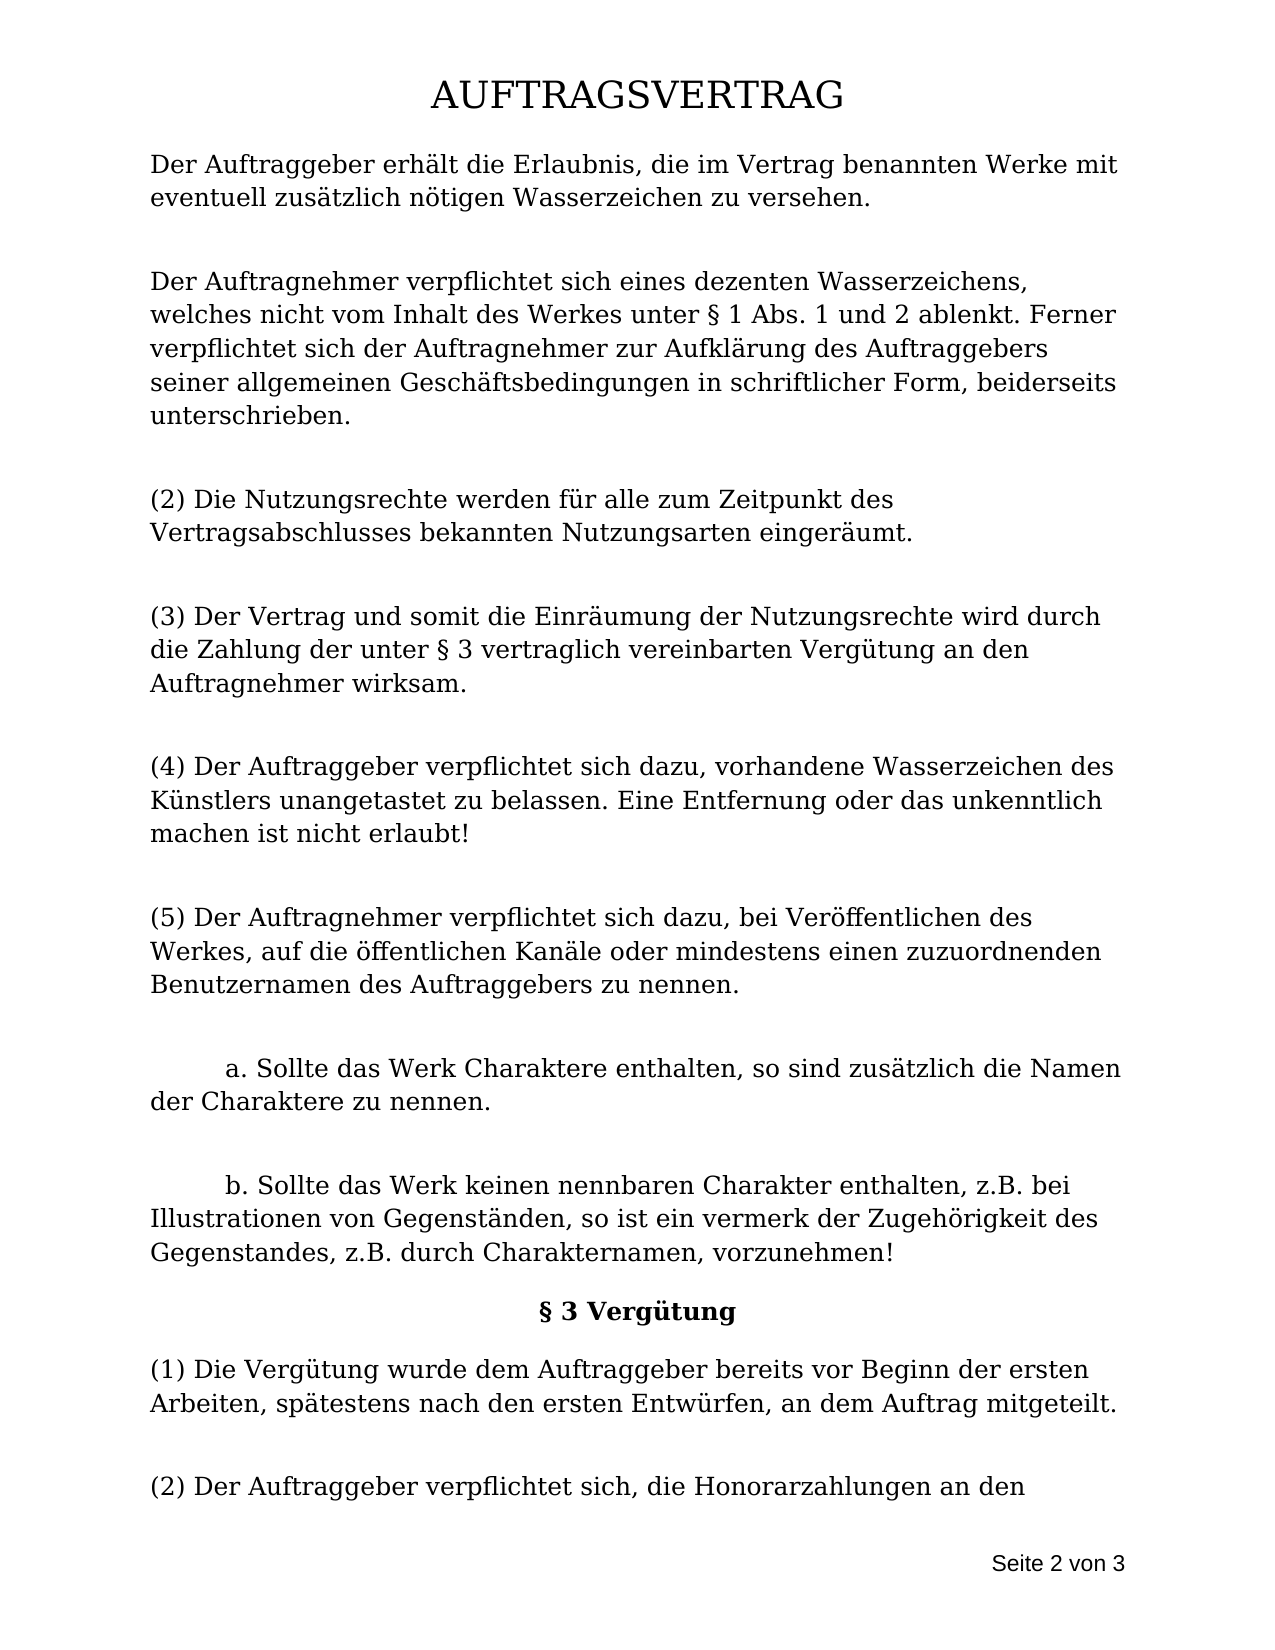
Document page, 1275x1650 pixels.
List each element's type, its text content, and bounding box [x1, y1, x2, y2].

text b. Sollte das Werk keinen nennbaren Charakter enthalten, z.B. bei Illustrationen von Gegenständen, so ist ein vermerk der Zugehörigkeit des Gegenstandes, z.B. durch Charakternamen, vorzunehmen! [150, 1171, 1125, 1267]
text (1) Die Vergütung wurde dem Auftraggeber bereits vor Beginn der ersten Arbeiten, spätestens nach den ersten Entwürfen, an dem Auftrag mitgeteilt. [150, 1355, 1125, 1418]
text Der Auftraggeber erhält die Erlaubnis, die im Vertrag benannten Werke mit eventuell zusätzlich nötigen Wasserzeichen zu versehen. [150, 150, 1125, 213]
text (2) Der Auftraggeber verpflichtet sich, die Honorarzahlungen an den [150, 1472, 1125, 1501]
text Der Auftragnehmer verpflichtet sich eines dezenten Wasserzeichens, welches nicht vom Inhalt des Werkes unter § 1 Abs. 1 und 2 ablenkt. Ferner verpflichtet sich der Auftragnehmer zur Aufklärung des Auftraggebers seiner allgemeinen Geschäftsbedingungen in schriftlicher Form, beiderseits unterschrieben. [150, 267, 1125, 430]
text (2) Die Nutzungsrechte werden für alle zum Zeitpunkt des Vertragsabschlusses bekannten Nutzungsarten eingeräumt. [150, 485, 1125, 547]
text (3) Der Vertrag und somit die Einräumung der Nutzungsrechte wird durch die Zahlung der unter § 3 vertraglich vereinbarten Vergütung an den Auftragnehmer wirksam. [150, 602, 1125, 698]
text § 3 Vergütung [150, 1296, 1125, 1326]
text (5) Der Auftragnehmer verpflichtet sich dazu, bei Veröffentlichen des Werkes, auf die öffentlichen Kanäle oder mindestens einen zuzuordnenden Benutzernamen des Auftraggebers zu nennen. [150, 903, 1125, 999]
text a. Sollte das Werk Charaktere enthalten, so sind zusätzlich die Namen der Charaktere zu nennen. [150, 1054, 1125, 1116]
text (4) Der Auftraggeber verpflichtet sich dazu, vorhandene Wasserzeichen des Künstlers unangetastet zu belassen. Eine Entfernung oder das unkenntlich machen ist nicht erlaubt! [150, 752, 1125, 849]
